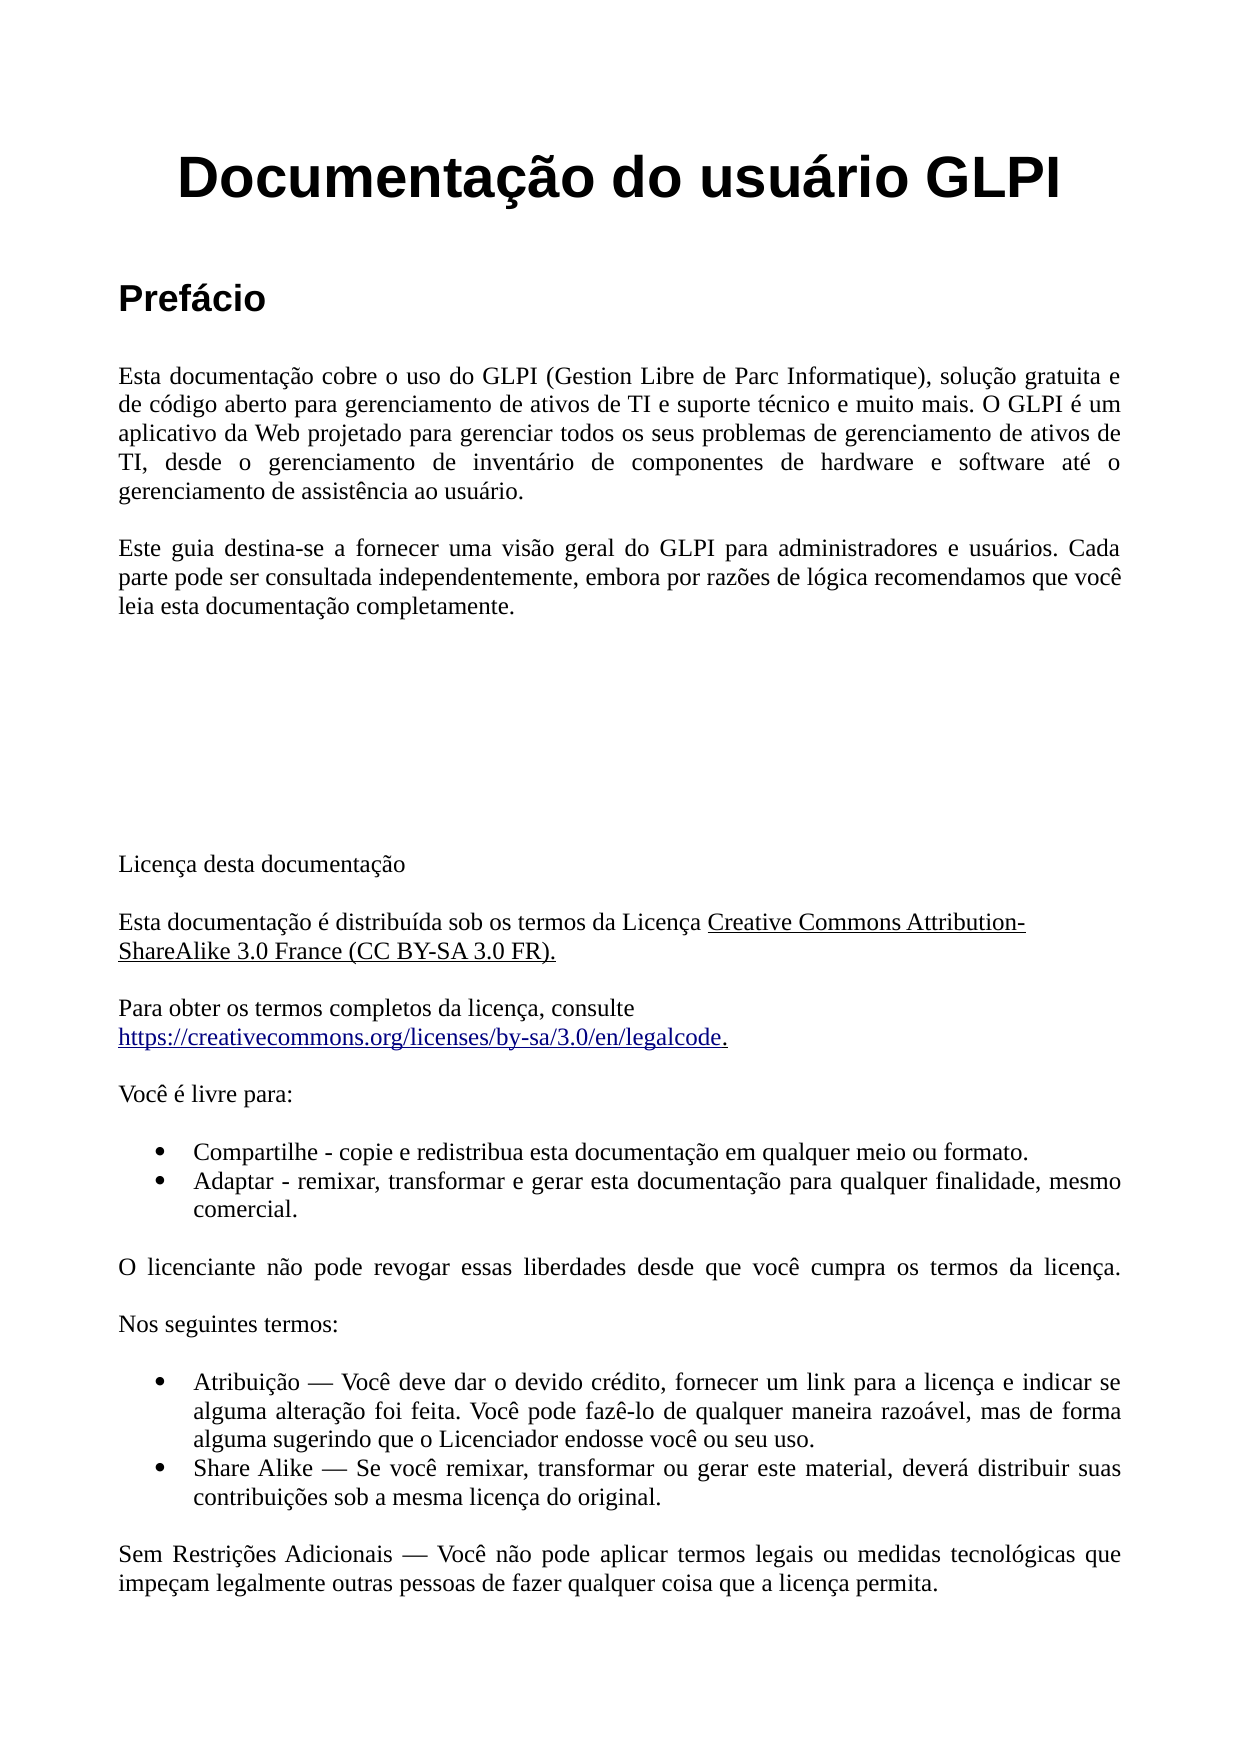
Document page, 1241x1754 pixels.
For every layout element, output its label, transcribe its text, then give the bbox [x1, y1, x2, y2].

title Documentação do usuário GLPI [118, 143, 1122, 210]
text Para obter os termos completos da licença, consulte https://creativecommons.org/licenses/by-sa/3.0/en/legalcode. [118, 993, 1122, 1051]
list Compartilhe - copie e redistribua esta documentação em qualquer meio ou formato. [156, 1137, 1122, 1166]
text Esta documentação cobre o uso do GLPI (Gestion Libre de Parc Informatique), solução gratuita e de código aberto para gerenciamento de ativos de TI e suporte técnico e muito mais. O GLPI é um aplicativo da Web projetado para gerenciar todos os seus problemas de gerenciamento de ativos de TI, desde o gerenciamento de inventário de componentes de hardware e software até o gerenciamento de assistência ao usuário. [118, 332, 1122, 504]
list Atribuição — Você deve dar o devido crédito, fornecer um link para a licença e indicar se alguma alteração foi feita. Você pode fazê-lo de qualquer maneira razoável, mas de forma alguma sugerindo que o Licenciador endosse você ou seu uso. [156, 1367, 1122, 1453]
text O licenciante não pode revogar essas liberdades desde que você cumpra os termos da licença. Nos seguintes termos: [118, 1252, 1122, 1338]
list Adaptar - remixar, transformar e gerar esta documentação para qualquer finalidade, mesmo comercial. [156, 1166, 1122, 1223]
text Este guia destina-se a fornecer uma visão geral do GLPI para administradores e usuários. Cada parte pode ser consultada independentemente, embora por razões de lógica recomendamos que você leia esta documentação completamente. [118, 533, 1122, 619]
text Você é livre para: [118, 1079, 1122, 1108]
text Sem Restrições Adicionais — Você não pode aplicar termos legais ou medidas tecnológicas que impeçam legalmente outras pessoas de fazer qualquer coisa que a licença permita. [118, 1539, 1122, 1597]
subtitle Prefácio [118, 276, 1122, 319]
text Esta documentação é distribuída sob os termos da Licença Creative Commons Attribution-ShareAlike 3.0 France (CC BY-SA 3.0 FR). [118, 907, 1122, 964]
list Share Alike — Se você remixar, transformar ou gerar este material, deverá distribuir suas contribuições sob a mesma licença do original. [156, 1453, 1122, 1511]
text Licença desta documentação [118, 849, 1122, 878]
